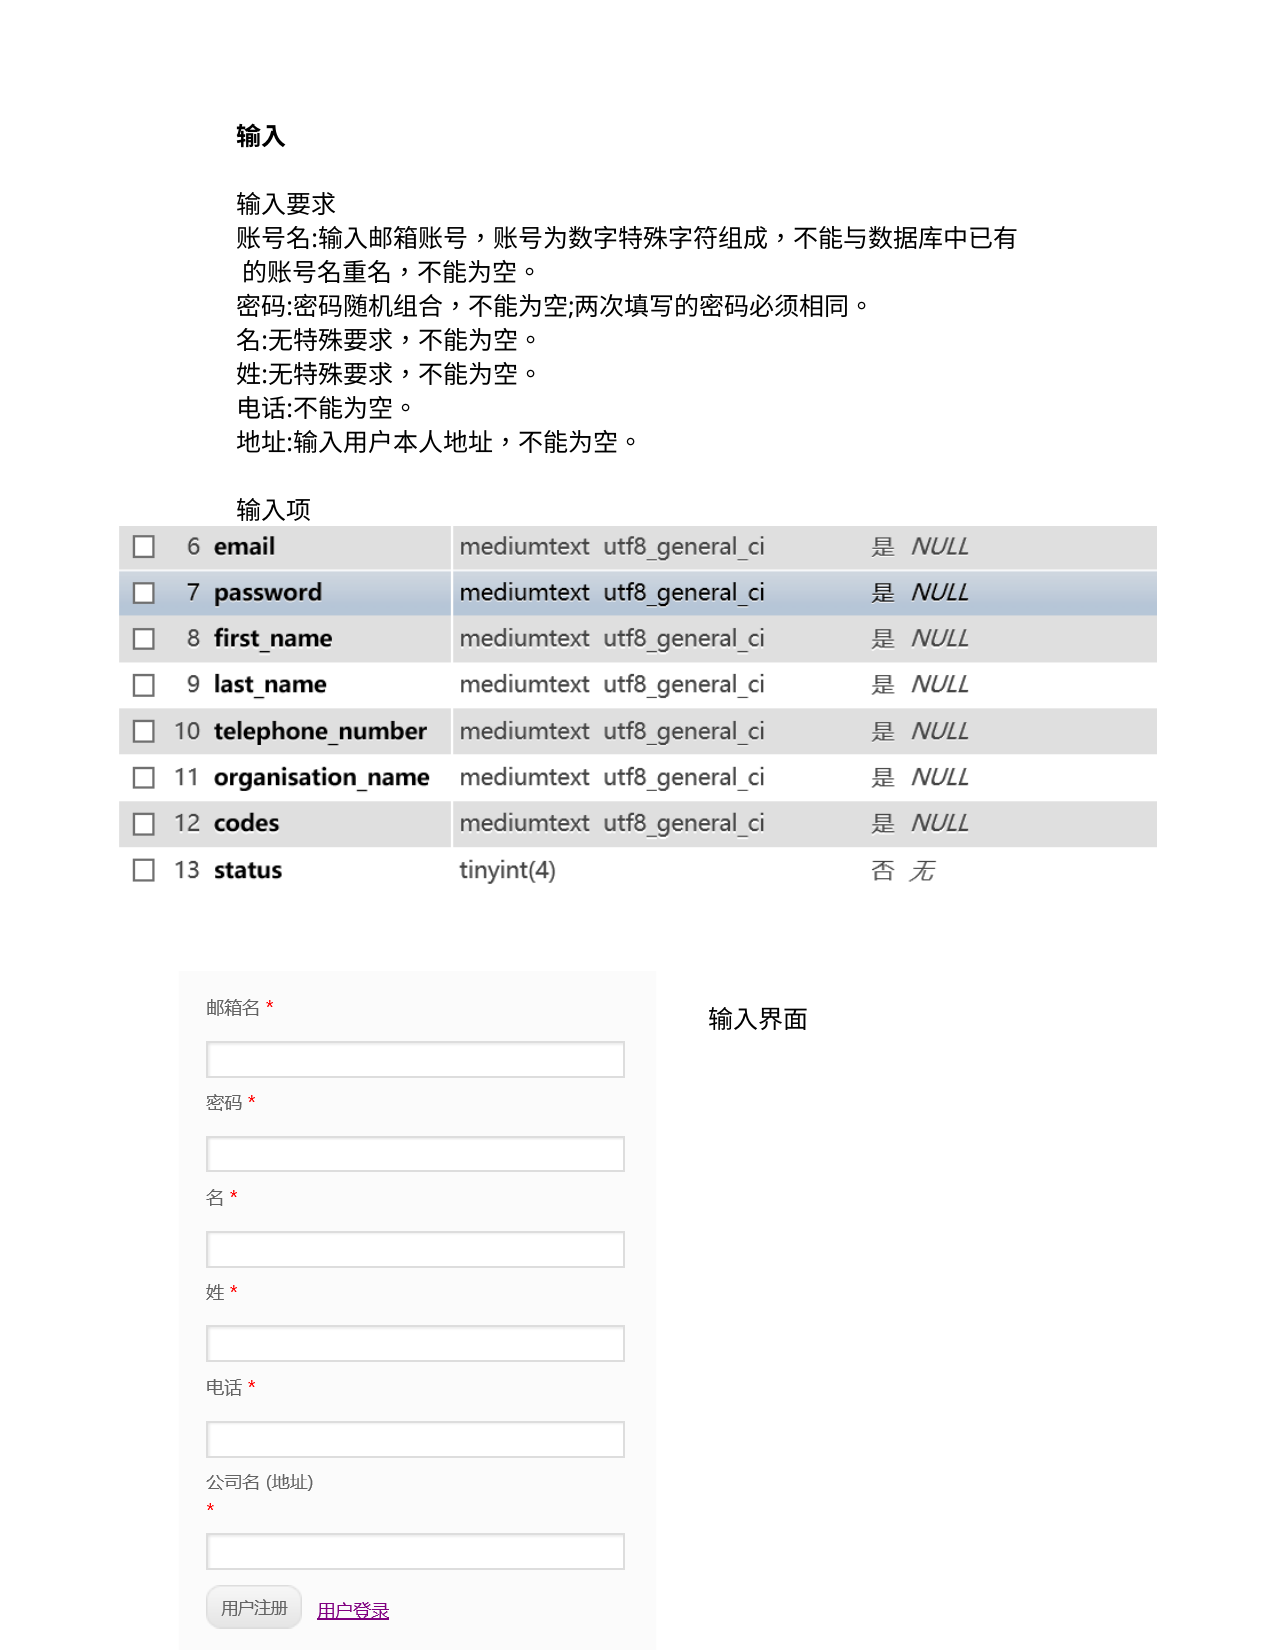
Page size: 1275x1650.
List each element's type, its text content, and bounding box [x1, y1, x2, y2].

picture [118, 526, 1157, 900]
text 输入要求 [118, 186, 1157, 220]
text 输入界面 [657, 1002, 1157, 1036]
text 输入 [118, 118, 1157, 152]
text 姓:无特殊要求，不能为空。 [118, 357, 1157, 391]
picture [178, 971, 657, 1650]
text 密码:密码随机组合，不能为空;两次填写的密码必须相同。 [118, 288, 1157, 322]
text 电话:不能为空。 [118, 391, 1157, 425]
text 账号名:输入邮箱账号，账号为数字特殊字符组成，不能与数据库中已有 的账号名重名，不能为空。 [118, 220, 1157, 288]
text 地址:输入用户本人地址，不能为空。 [118, 425, 1157, 459]
text 名:无特殊要求，不能为空。 [118, 322, 1157, 357]
text [118, 1002, 178, 1036]
text 输入项 [118, 493, 1157, 526]
